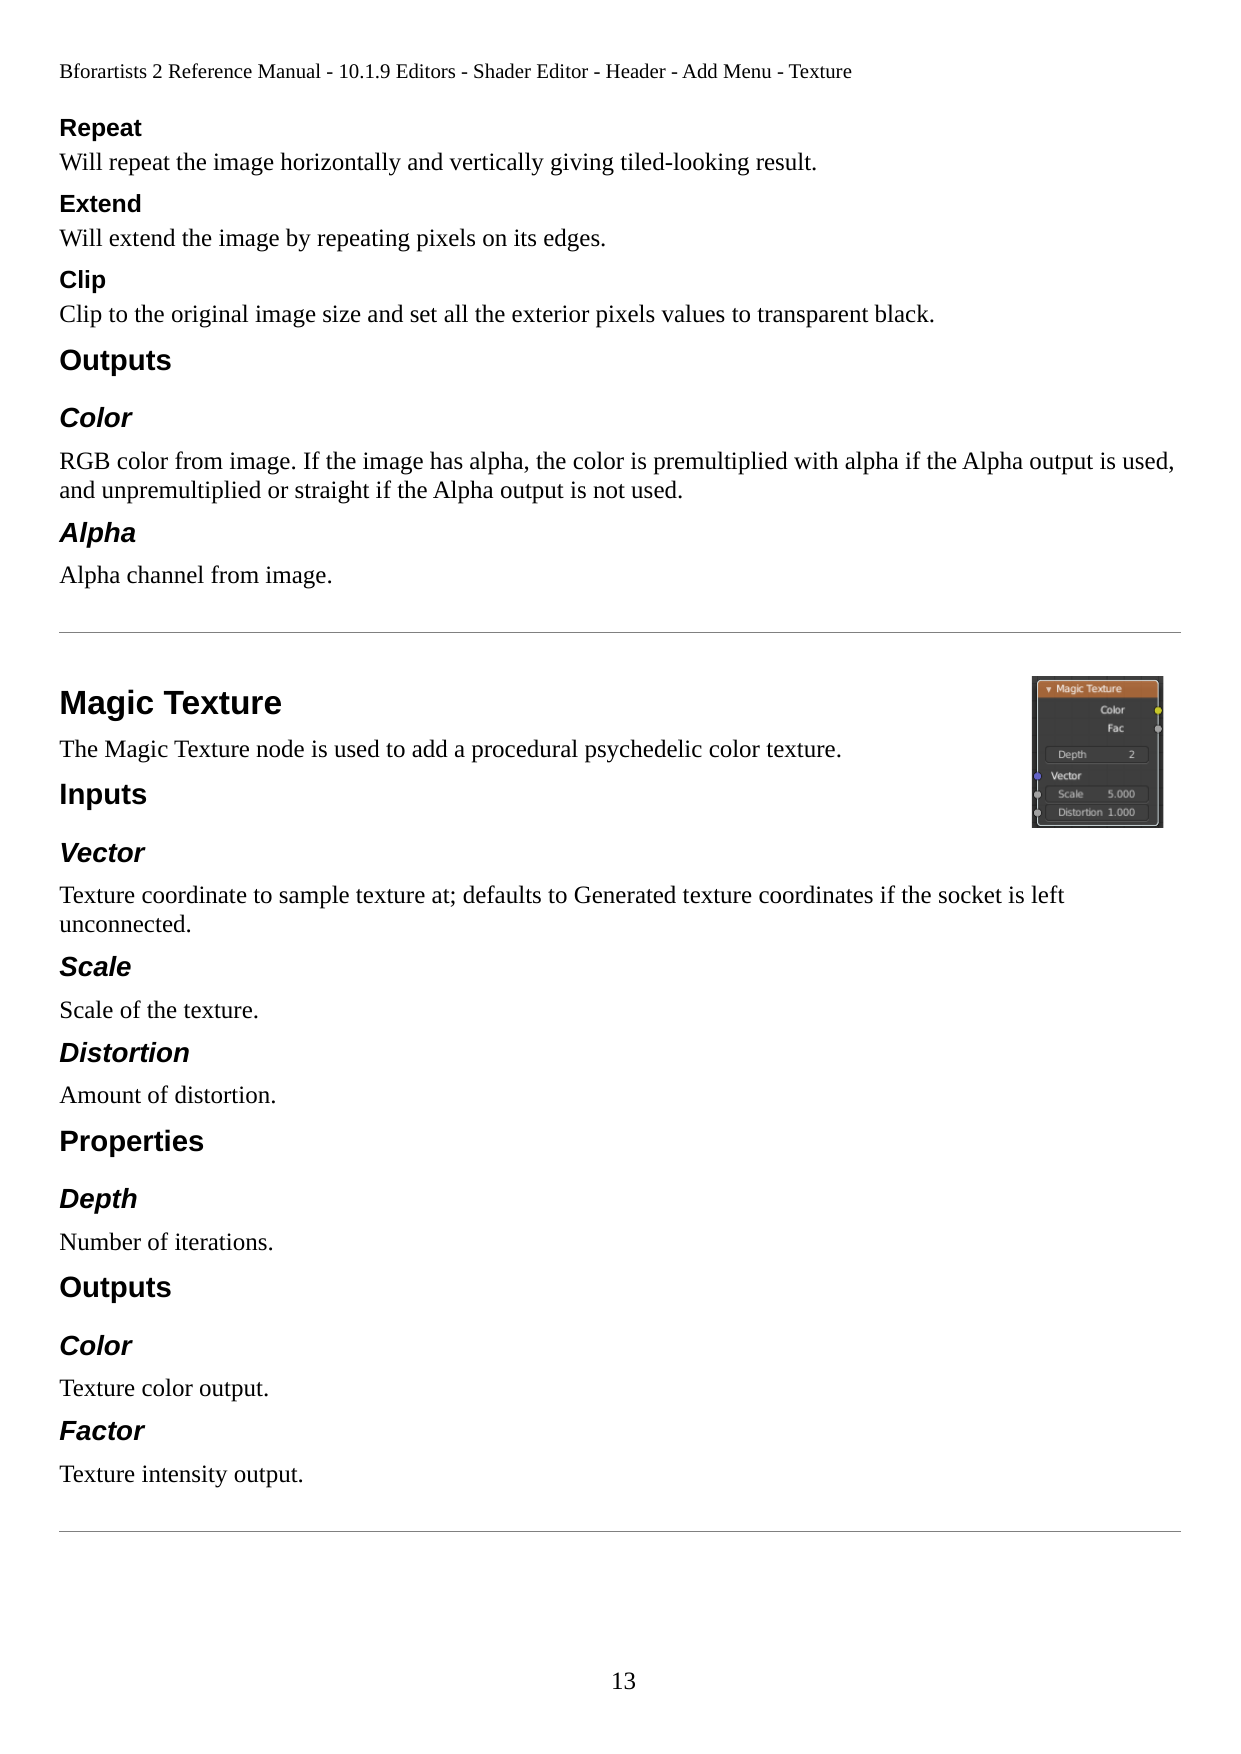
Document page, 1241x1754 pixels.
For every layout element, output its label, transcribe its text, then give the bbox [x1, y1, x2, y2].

subtitle Outputs [59, 343, 1181, 377]
text Scale of the texture. [59, 995, 1181, 1023]
subtitle Color [59, 402, 1181, 433]
subtitle Depth [59, 1182, 1181, 1214]
text Texture intensity output. [59, 1459, 1181, 1488]
subtitle Inputs [59, 777, 1031, 811]
subtitle Color [59, 1329, 1181, 1361]
subtitle Vector [59, 836, 1181, 868]
text Will repeat the image horizontally and vertically giving tiled-looking result. [59, 147, 1181, 176]
text Alpha channel from image. [59, 560, 1181, 589]
text RGB color from image. If the image has alpha, the color is premultiplied with alpha if the Alpha output is used, and unpremultiplied or straight if the Alpha output is not used. [59, 446, 1181, 503]
text The Magic Texture node is used to add a procedural psychedelic color texture. [59, 734, 1031, 763]
subtitle Distortion [59, 1036, 1181, 1068]
subtitle Outputs [59, 1270, 1181, 1304]
picture [1031, 676, 1164, 828]
subtitle Extend [59, 189, 1181, 217]
text Will extend the image by repeating pixels on its edges. [59, 223, 1181, 252]
subtitle Repeat [59, 113, 1181, 141]
subtitle Scale [59, 950, 1181, 982]
text Number of iterations. [59, 1227, 1181, 1256]
subtitle [1164, 777, 1181, 811]
subtitle [1164, 683, 1181, 721]
subtitle Properties [59, 1124, 1181, 1157]
text Texture color output. [59, 1373, 1181, 1402]
subtitle Factor [59, 1414, 1181, 1446]
subtitle Clip [59, 265, 1181, 293]
subtitle Alpha [59, 516, 1181, 548]
text Texture coordinate to sample texture at; defaults to Generated texture coordinates if the socket is left unconnected. [59, 880, 1181, 938]
text Amount of distortion. [59, 1080, 1181, 1109]
text Clip to the original image size and set all the exterior pixels values to transparent black. [59, 299, 1181, 328]
subtitle Magic Texture [59, 683, 1031, 721]
